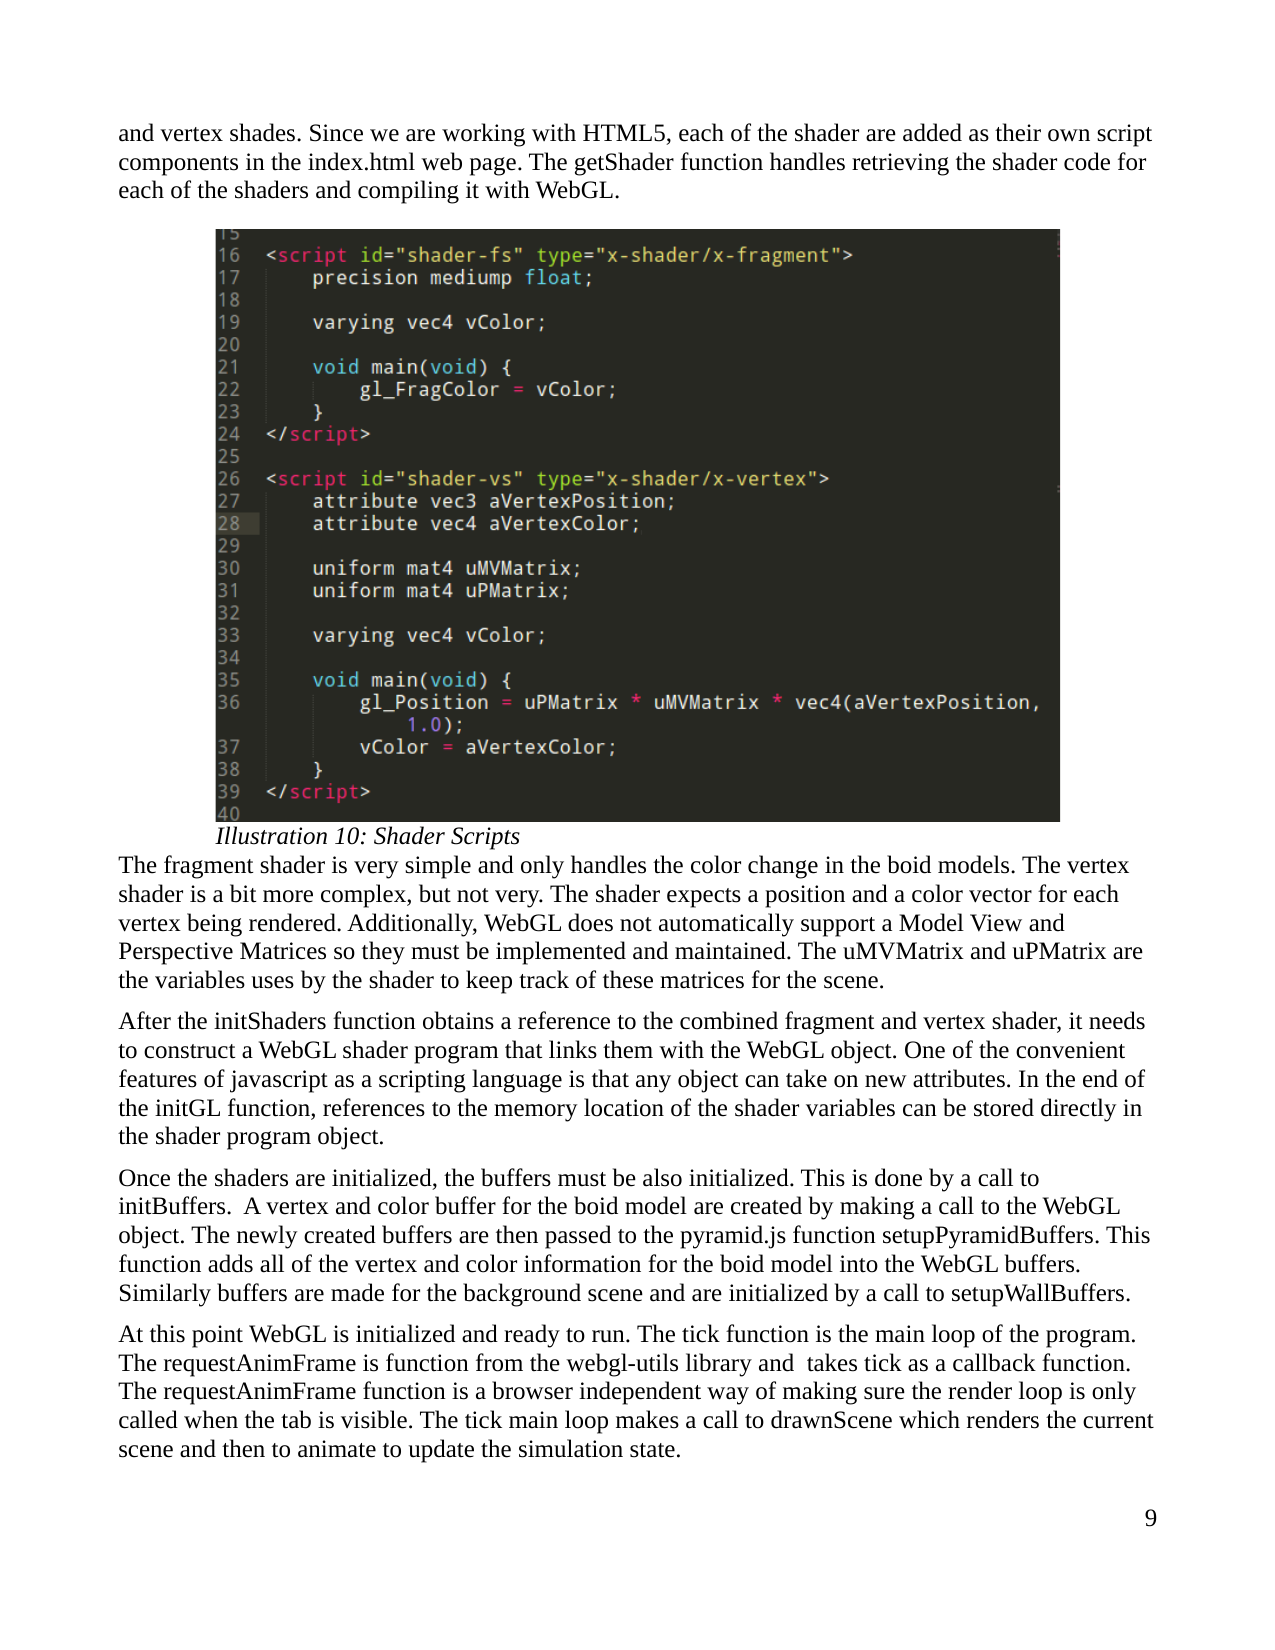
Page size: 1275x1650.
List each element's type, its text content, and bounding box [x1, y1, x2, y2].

text The fragment shader is very simple and only handles the color change in the boid models. The vertex shader is a bit more complex, but not very. The shader expects a position and a color vector for each vertex being rendered. Additionally, WebGL does not automatically support a Model View and Perspective Matrices so they must be implemented and maintained. The uMVMatrix and uPMatrix are the variables uses by the shader to keep track of these matrices for the scene. [118, 217, 1157, 994]
picture [215, 229, 1060, 822]
text At this point WebGL is initialized and ready to run. The tick function is the main loop of the program. The requestAnimFrame is function from the webgl-utils library and takes tick as a callback function. The requestAnimFrame function is a browser independent way of making sure the render loop is only called when the tab is visible. The tick main loop makes a call to drawnScene which renders the current scene and then to animate to update the simulation state. [118, 1319, 1157, 1463]
text and vertex shades. Since we are working with HTML5, each of the shader are added as their own script components in the index.html web page. The getShader function handles retrieving the shader code for each of the shaders and compiling it with WebGL. [118, 118, 1157, 204]
text After the initShaders function obtains a reference to the combined fragment and vertex shader, it needs to construct a WebGL shader program that links them with the WebGL object. One of the convenient features of javascript as a scripting language is that any object can take on new attributes. In the end of the initGL function, references to the memory location of the shader variables can be stored directly in the shader program object. [118, 1006, 1157, 1150]
text Illustration 10: Shader Scripts [215, 822, 1060, 850]
text Once the shaders are initialized, the buffers must be also initialized. This is done by a call to initBuffers. A vertex and color buffer for the boid model are created by making a call to the WebGL object. The newly created buffers are then passed to the pyramid.js function setupPyramidBuffers. This function adds all of the vertex and color information for the boid model into the WebGL buffers. Similarly buffers are made for the background scene and are initialized by a call to setupWallBuffers. [118, 1163, 1157, 1306]
